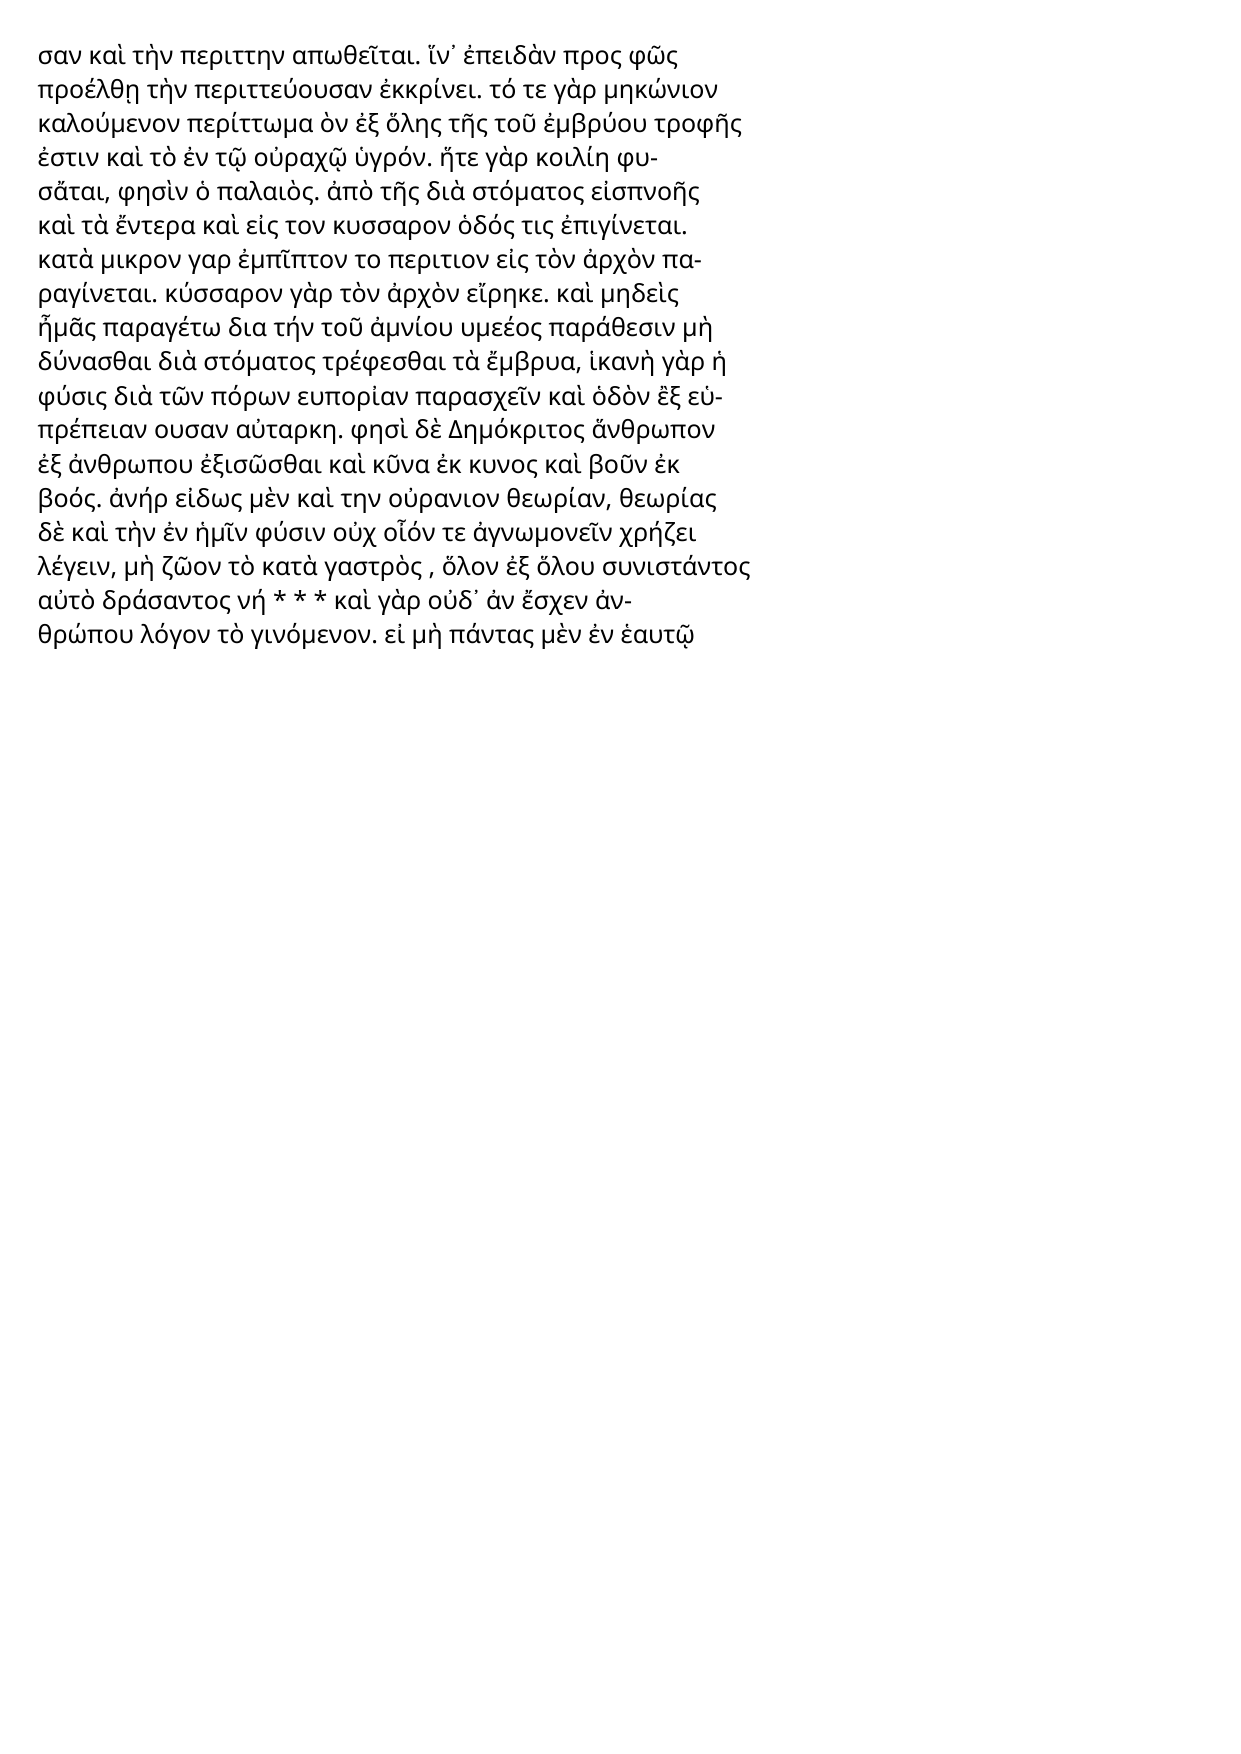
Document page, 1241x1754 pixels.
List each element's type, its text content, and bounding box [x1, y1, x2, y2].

text σαν καὶ τὴν περιττην απωθεῖται. ἵν᾽ ἐπειδὰν προς φῶς προέλθῃ τὴν περιττεύουσαν ἐκκρίνει. τό τε γὰρ μηκώνιον καλούμενον περίττωμα ὸν ἐξ ὅλης τῆς τοῦ ἐμβρύου τροφῆς ἐστιν καὶ τὸ ἐν τῷ οὐραχῷ ὑγρόν. ἥτε γὰρ κοιλίη φυ- σἄται, φησὶν ὁ παλαιὸς. ἀπὸ τῆς διὰ στόματος εἰσπνοῆς καὶ τὰ ἔντερα καὶ εἰς τον κυσσαρον ὁδός τις ἐπιγίνεται. κατὰ μικρον γαρ ἐμπῖπτον το περιτιον εἰς τὸν ἀρχὸν πα- ραγίνεται. κύσσαρον γὰρ τὸν ἀρχὸν εἴρηκε. καὶ μηδεὶς ἦμᾶς παραγέτω δια τήν τοῦ ἀμνίου υμεέος παράθεσιν μὴ δύνασθαι διὰ στόματος τρέφεσθαι τὰ ἔμβρυα, ἱκανὴ γὰρ ἡ φύσις διὰ τῶν πόρων ευπορἰαν παρασχεῖν καὶ ὁδὸν ἒξ εὑ- πρέπειαν ουσαν αὐταρκη. φησὶ δὲ Δημόκριτος ἅνθρωπον ἐξ ἀνθρωπου ἐξισῶσθαι καὶ κῦνα ἐκ κυνος καὶ βοῦν ἐκ βοός. ἀνήρ εἰδως μὲν καὶ την οὐρανιον θεωρίαν, θεωρίας δὲ καὶ τὴν ἐν ἡμῖν φύσιν οὐχ οἶόν τε ἀγνωμονεῖν χρήζει λέγειν, μὴ ζῶον τὸ κατὰ γαστρὸς , ὅλον ἐξ ὅλου συνιστάντος αὐτὸ δράσαντος νή * * * καὶ γὰρ οὐδ᾽ ἀν ἔσχεν ἀν- θρώπου λόγον τὸ γινόμενον. εἰ μὴ πάντας μὲν ἐν ἑαυτῷ [37, 37, 1203, 651]
